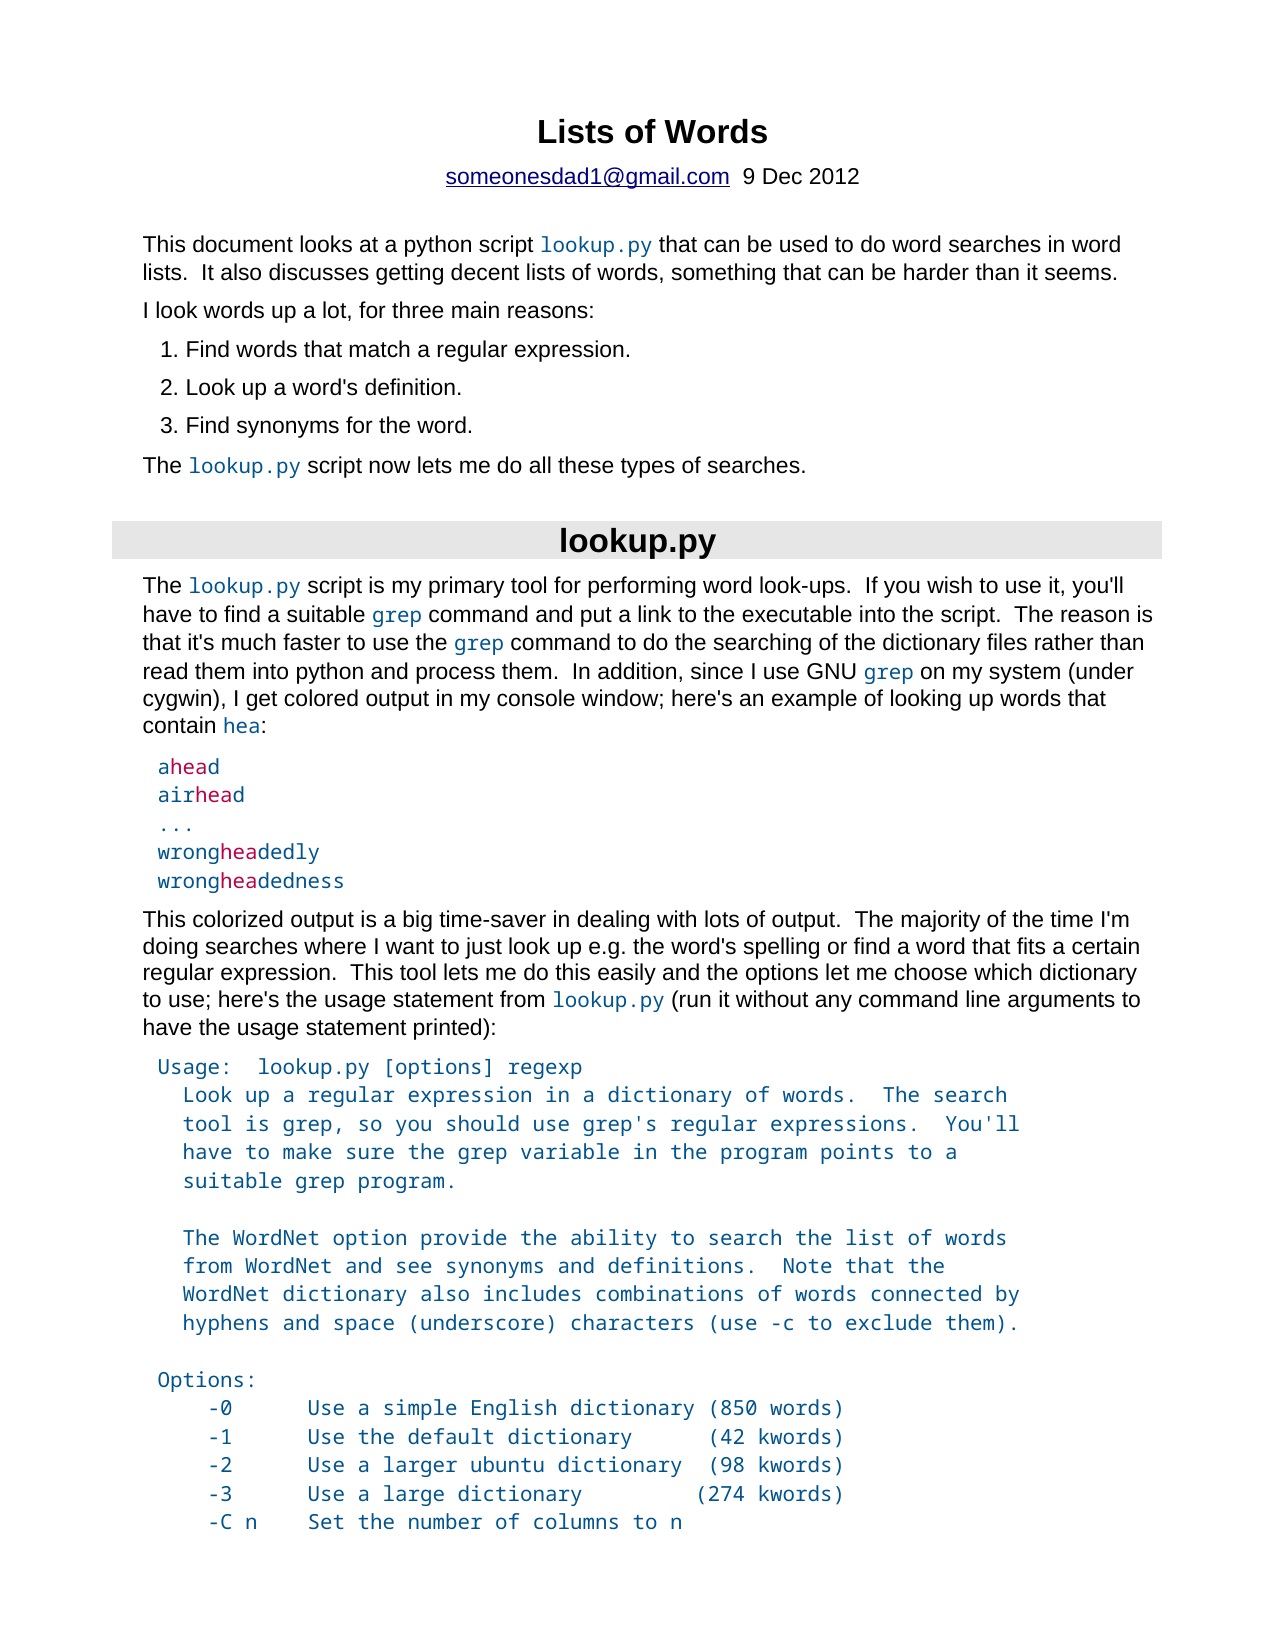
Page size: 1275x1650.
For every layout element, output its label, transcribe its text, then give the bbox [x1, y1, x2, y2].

list Find words that match a regular expression. [172, 336, 1162, 362]
title Lists of Words [142, 112, 1162, 151]
text -C n Set the number of columns to n [157, 1507, 1162, 1536]
list Find synonyms for the word. [172, 412, 1162, 439]
text This document looks at a python script lookup.py that can be used to do word searches in word lists. It also discusses getting decent lists of words, something that can be harder than it seems. [142, 231, 1162, 285]
text -0 Use a simple English dictionary (850 words) [157, 1393, 1162, 1422]
text tool is grep, so you should use grep's regular expressions. You'll [157, 1109, 1162, 1137]
text have to make sure the grep variable in the program points to a [157, 1137, 1162, 1166]
text wrongheadedness [157, 866, 1162, 894]
subtitle lookup.py [112, 521, 1162, 559]
text wrongheadedly [157, 837, 1162, 866]
text Look up a regular expression in a dictionary of words. The search [157, 1081, 1162, 1109]
text ... [157, 809, 1162, 837]
text I look words up a lot, for three main reasons: [142, 297, 1162, 324]
text Options: [157, 1365, 1162, 1393]
text from WordNet and see synonyms and definitions. Note that the [157, 1251, 1162, 1279]
list Look up a word's definition. [172, 374, 1162, 400]
text The WordNet option provide the ability to search the list of words [157, 1223, 1162, 1251]
text Usage: lookup.py [options] regexp [157, 1052, 1162, 1081]
text -2 Use a larger ubuntu dictionary (98 kwords) [157, 1450, 1162, 1479]
text The lookup.py script now lets me do all these types of searches. [142, 451, 1162, 479]
text This colorized output is a big time-saver in dealing with lots of output. The majority of the time I'm doing searches where I want to just look up e.g. the word's spelling or find a word that fits a certain regular expression. This tool lets me do this easily and the options let me choose which dictionary to use; here's the usage statement from lookup.py (run it without any command line arguments to have the usage statement printed): [142, 906, 1162, 1040]
text hyphens and space (underscore) characters (use -c to exclude them). [157, 1308, 1162, 1336]
text suitable grep program. [157, 1166, 1162, 1194]
text ahead [157, 752, 1162, 781]
subtitle someonesdad1@gmail.com 9 Dec 2012 [142, 163, 1162, 189]
text airhead [157, 781, 1162, 809]
text The lookup.py script is my primary tool for performing word look-ups. If you wish to use it, you'll have to find a suitable grep command and put a link to the executable into the script. The reason is that it's much faster to use the grep command to do the searching of the dictionary files rather than read them into python and process them. In addition, since I use GNU grep on my system (under cygwin), I get colored output in my console window; here's an example of looking up words that contain hea: [142, 572, 1162, 740]
text WordNet dictionary also includes combinations of words connected by [157, 1279, 1162, 1308]
text -3 Use a large dictionary (274 kwords) [157, 1479, 1162, 1507]
text -1 Use the default dictionary (42 kwords) [157, 1422, 1162, 1450]
